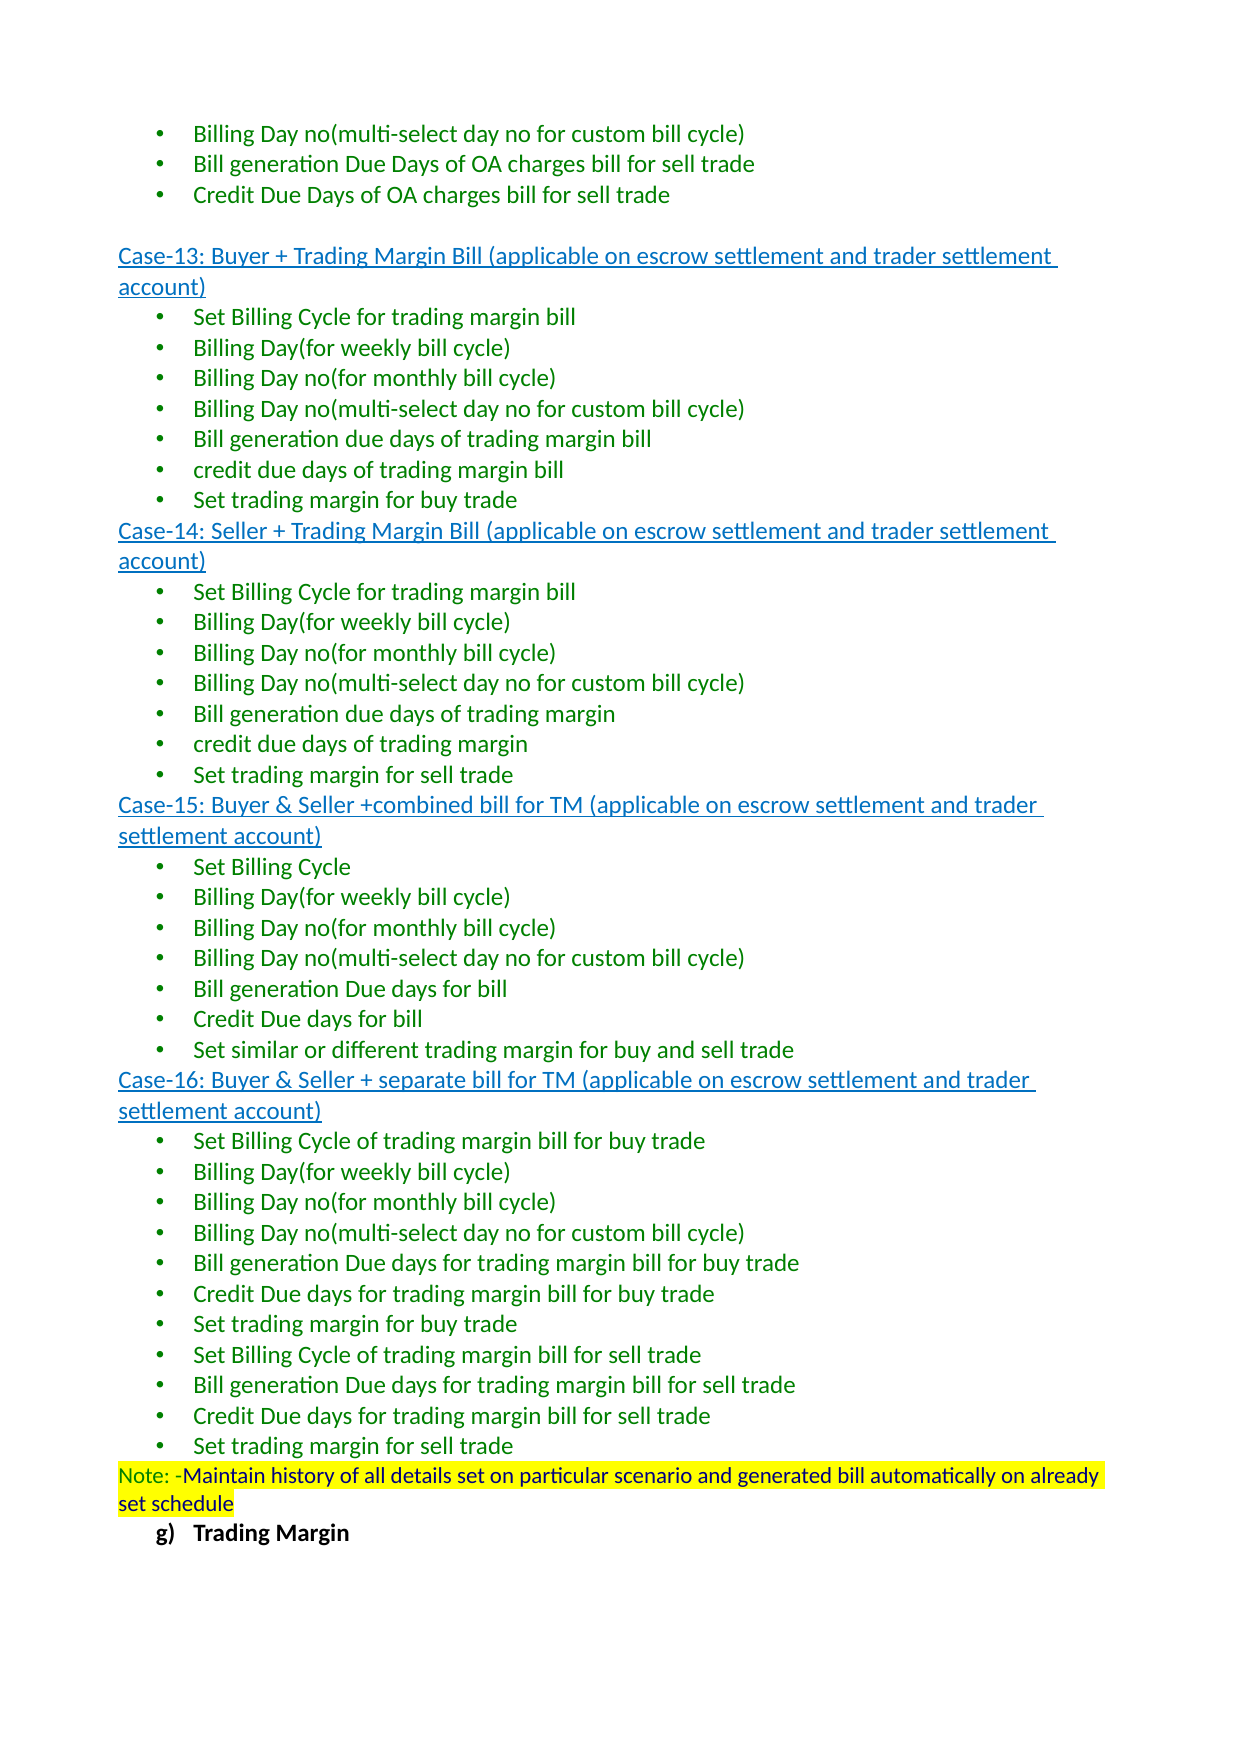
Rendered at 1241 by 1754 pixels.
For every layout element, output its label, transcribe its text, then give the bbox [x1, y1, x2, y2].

list Set trading margin for sell trade [156, 1431, 1122, 1461]
text Case-13: Buyer + Trading Margin Bill (applicable on escrow settlement and trader settlement account) [118, 240, 1122, 301]
list Credit Due days for trading margin bill for buy trade [156, 1278, 1122, 1308]
list Credit Due days for bill [156, 1003, 1122, 1034]
list Bill generation Due days for trading margin bill for buy trade [156, 1247, 1122, 1278]
list Set similar or different trading margin for buy and sell trade [156, 1034, 1122, 1064]
list Billing Day no(multi-select day no for custom bill cycle) [156, 118, 1122, 149]
list Billing Day no(multi-select day no for custom bill cycle) [156, 667, 1122, 698]
list Credit Due Days of OA charges bill for sell trade [156, 179, 1122, 210]
list Billing Day no(multi-select day no for custom bill cycle) [156, 393, 1122, 423]
list Set trading margin for buy trade [156, 1308, 1122, 1339]
list Bill generation due days of trading margin [156, 698, 1122, 728]
list credit due days of trading margin bill [156, 454, 1122, 484]
list Set Billing Cycle of trading margin bill for buy trade [156, 1125, 1122, 1156]
list Bill generation due days of trading margin bill [156, 423, 1122, 454]
list Set Billing Cycle [156, 851, 1122, 881]
list Bill generation Due days for bill [156, 973, 1122, 1003]
list Billing Day(for weekly bill cycle) [156, 606, 1122, 637]
list Billing Day no(multi-select day no for custom bill cycle) [156, 942, 1122, 973]
list Credit Due days for trading margin bill for sell trade [156, 1400, 1122, 1431]
list Bill generation Due Days of OA charges bill for sell trade [156, 149, 1122, 179]
text Note: -Maintain history of all details set on particular scenario and generated bill automatically on already set schedule [118, 1461, 1122, 1517]
list Billing Day no(for monthly bill cycle) [156, 637, 1122, 667]
list Set Billing Cycle for trading margin bill [156, 301, 1122, 332]
list Set trading margin for buy trade [156, 484, 1122, 515]
text Case-14: Seller + Trading Margin Bill (applicable on escrow settlement and trader settlement account) [118, 515, 1122, 576]
list Bill generation Due days for trading margin bill for sell trade [156, 1369, 1122, 1400]
list Billing Day no(for monthly bill cycle) [156, 1186, 1122, 1217]
text Case-16: Buyer & Seller + separate bill for TM (applicable on escrow settlement and trader settlement account) [118, 1064, 1122, 1125]
list Billing Day(for weekly bill cycle) [156, 881, 1122, 912]
list Set Billing Cycle for trading margin bill [156, 576, 1122, 606]
text Case-15: Buyer & Seller +combined bill for TM (applicable on escrow settlement and trader settlement account) [118, 789, 1122, 851]
list Trading Margin [156, 1517, 1122, 1548]
list Billing Day(for weekly bill cycle) [156, 332, 1122, 362]
list Billing Day(for weekly bill cycle) [156, 1156, 1122, 1186]
list Set trading margin for sell trade [156, 759, 1122, 789]
list Billing Day no(for monthly bill cycle) [156, 362, 1122, 393]
list credit due days of trading margin [156, 728, 1122, 759]
list Billing Day no(for monthly bill cycle) [156, 912, 1122, 942]
list Set Billing Cycle of trading margin bill for sell trade [156, 1339, 1122, 1369]
list Billing Day no(multi-select day no for custom bill cycle) [156, 1217, 1122, 1247]
